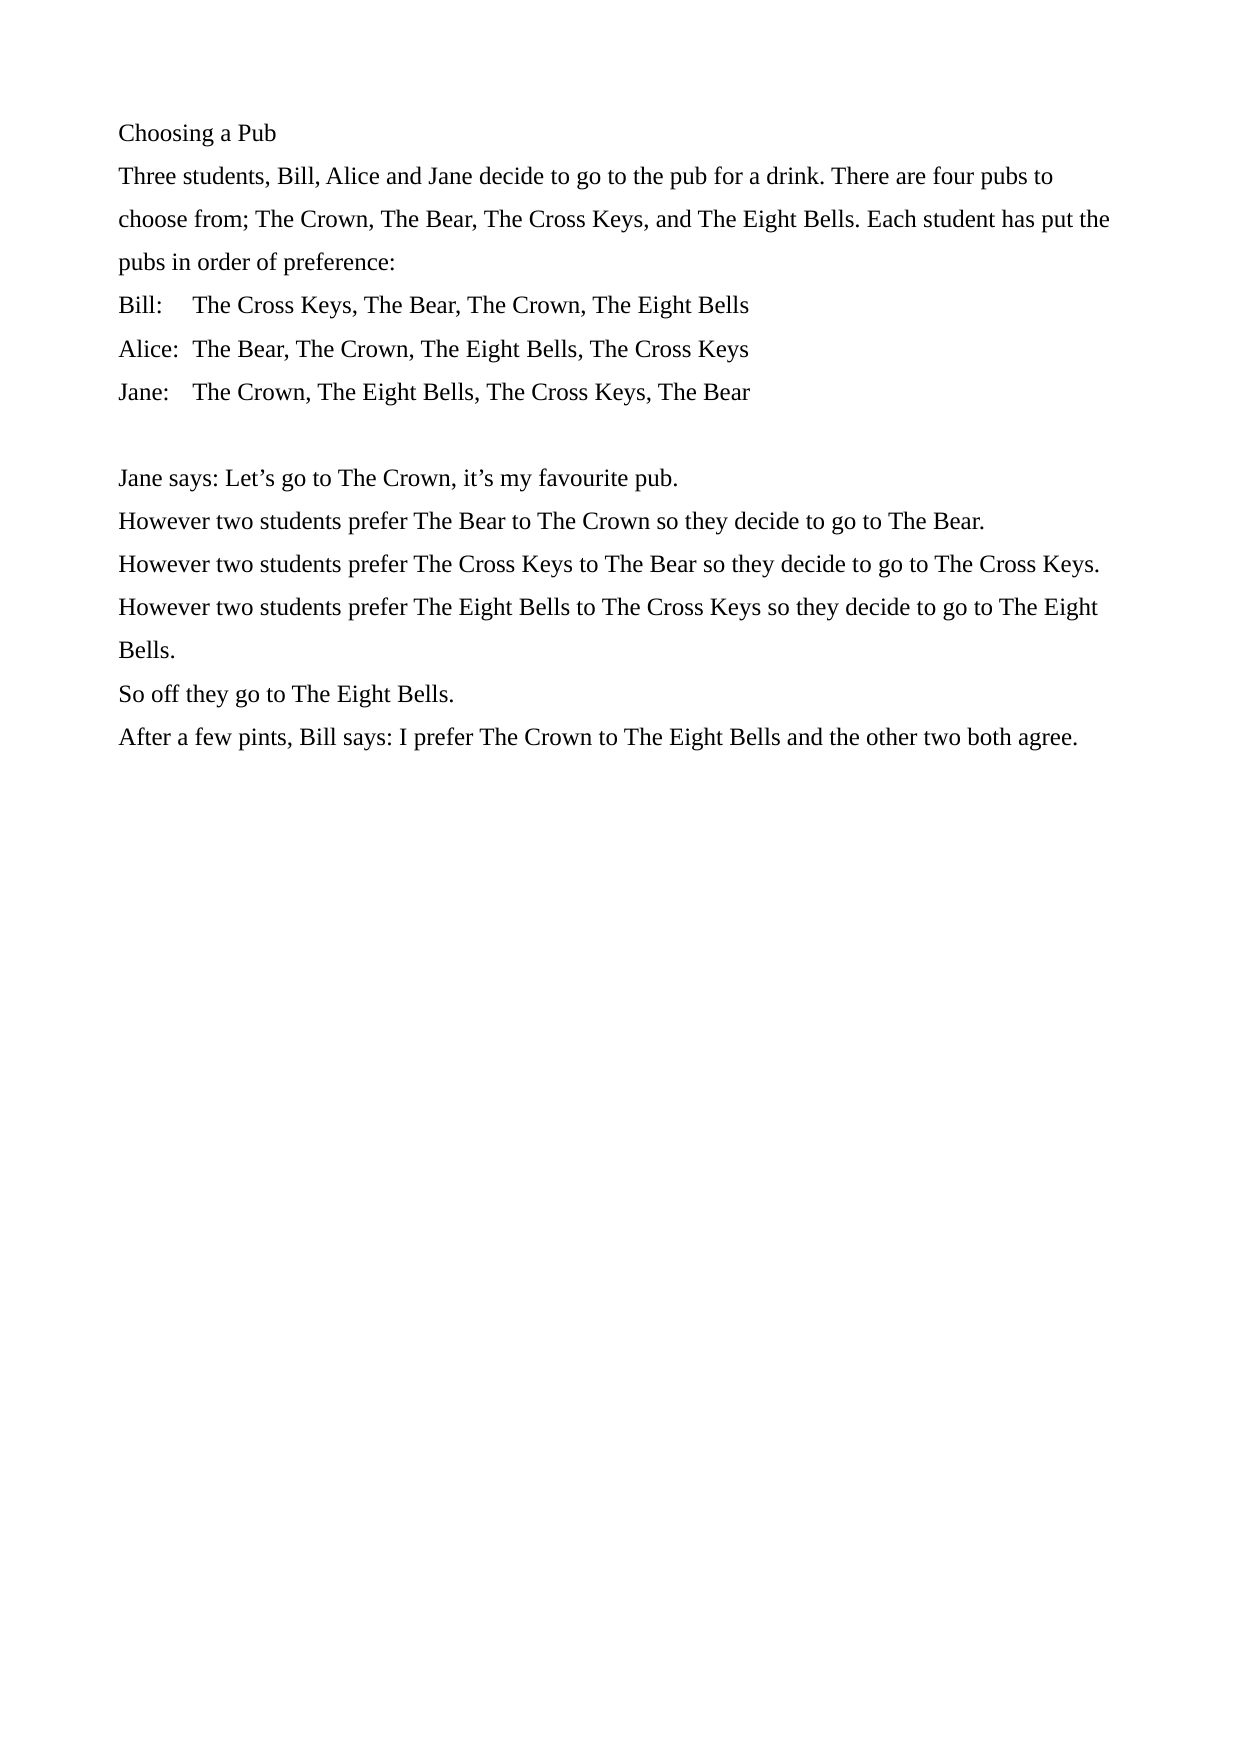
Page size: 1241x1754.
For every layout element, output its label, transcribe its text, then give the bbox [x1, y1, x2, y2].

text Jane: The Crown, The Eight Bells, The Cross Keys, The Bear [118, 377, 1122, 406]
text However two students prefer The Cross Keys to The Bear so they decide to go to The Cross Keys. [118, 549, 1122, 578]
text Bill: The Cross Keys, The Bear, The Crown, The Eight Bells [118, 291, 1122, 319]
text However two students prefer The Bear to The Crown so they decide to go to The Bear. [118, 506, 1122, 535]
text Alice: The Bear, The Crown, The Eight Bells, The Cross Keys [118, 334, 1122, 362]
text Jane says: Let’s go to The Crown, it’s my favourite pub. [118, 463, 1122, 492]
text After a few pints, Bill says: I prefer The Crown to The Eight Bells and the other two both agree. [118, 722, 1122, 751]
text However two students prefer The Eight Bells to The Cross Keys so they decide to go to The Eight Bells. [118, 592, 1122, 664]
text Three students, Bill, Alice and Jane decide to go to the pub for a drink. There are four pubs to choose from; The Crown, The Bear, The Cross Keys, and The Eight Bells. Each student has put the pubs in order of preference: [118, 161, 1122, 276]
text Choosing a Pub [118, 118, 1122, 147]
text So off they go to The Eight Bells. [118, 679, 1122, 707]
